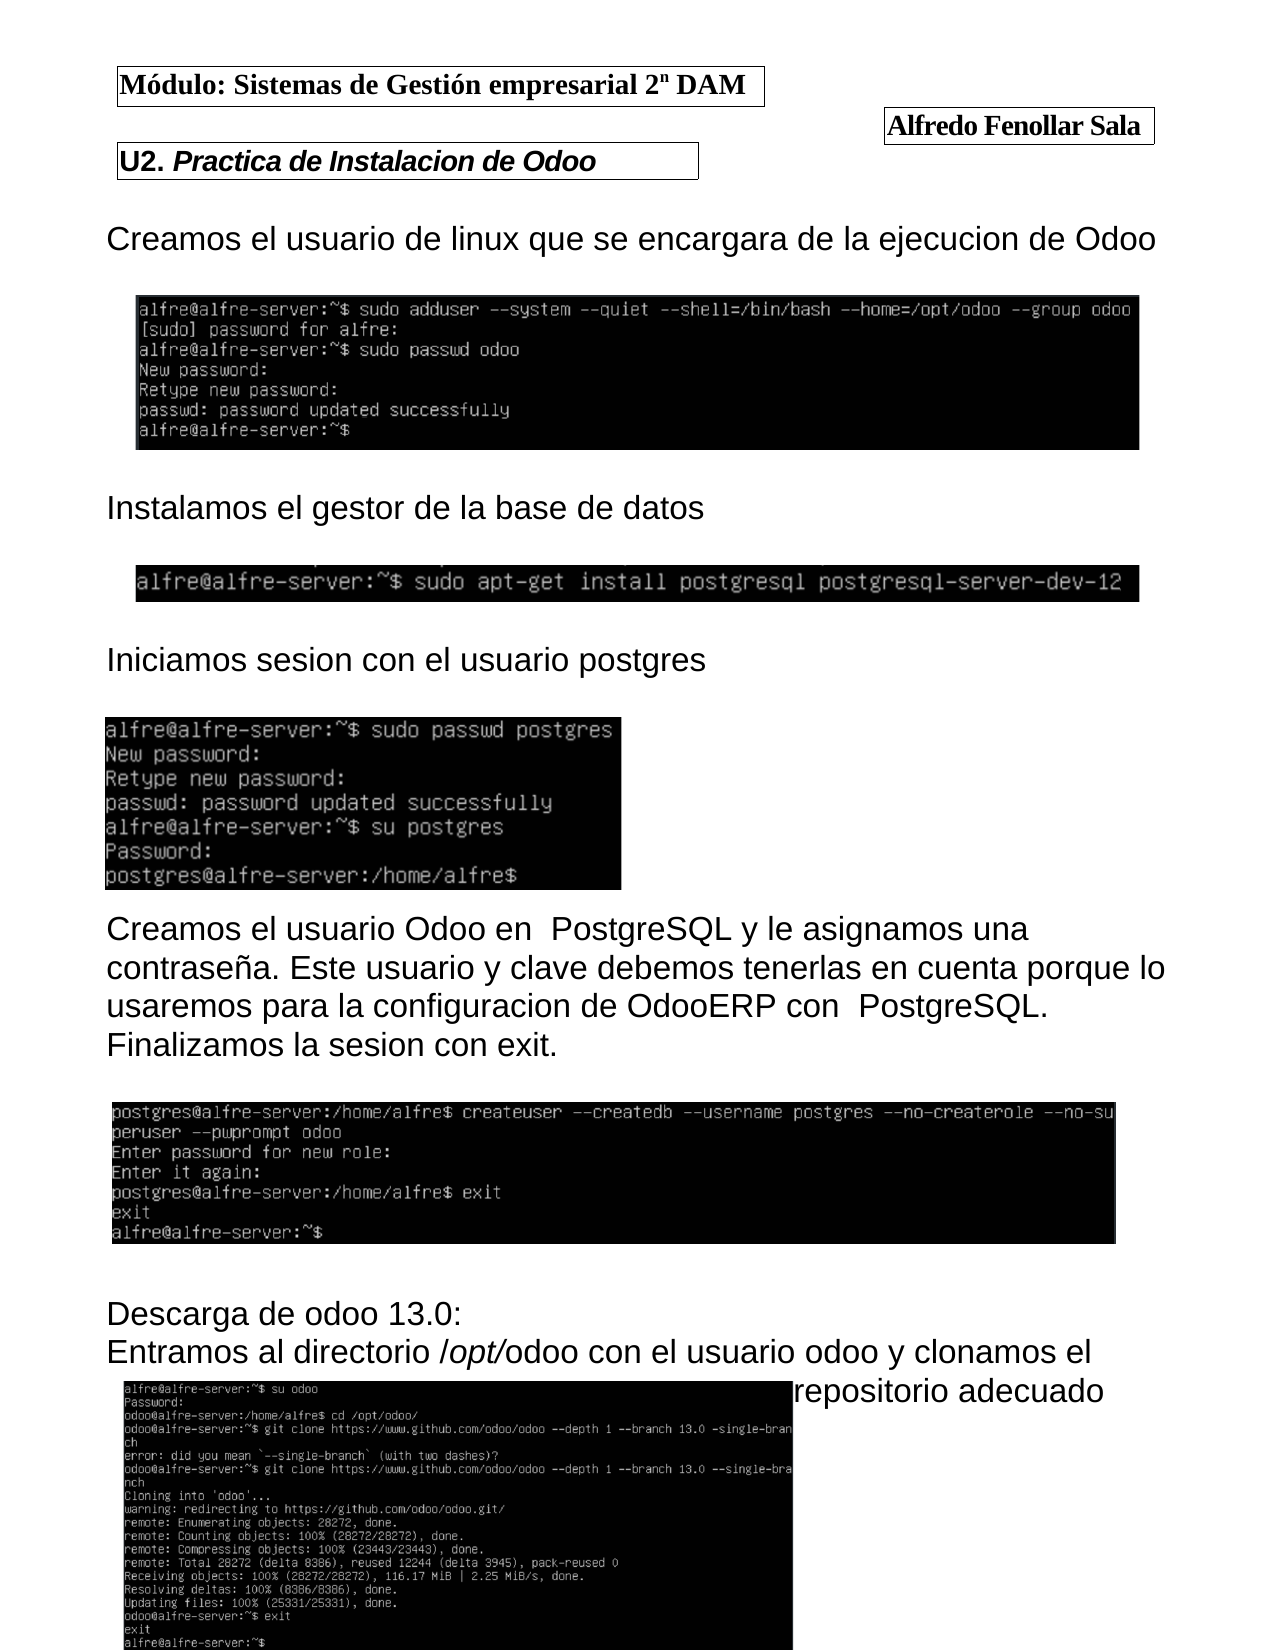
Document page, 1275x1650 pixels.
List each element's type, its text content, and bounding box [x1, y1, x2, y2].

picture [105, 717, 622, 890]
text Creamos el usuario Odoo en PostgreSQL y le asignamos una contraseña. Este usuario y clave debemos tenerlas en cuenta porque lo usaremos para la configuracion de OdooERP con PostgreSQL. [106, 909, 1169, 1025]
text Instalamos el gestor de la base de datos [106, 488, 1169, 527]
picture [135, 295, 1140, 450]
picture [112, 1102, 1116, 1244]
picture [123, 1381, 794, 1650]
picture [135, 565, 1140, 602]
text Entramos al directorio /opt/odoo con el usuario odoo y clonamos el repositorio adecuado [106, 1332, 1169, 1409]
text Finalizamos la sesion con exit. [106, 1025, 1169, 1063]
text Descarga de odoo 13.0: [106, 1294, 1169, 1332]
text Iniciamos sesion con el usuario postgres [106, 640, 1169, 679]
text Creamos el usuario de linux que se encargara de la ejecucion de Odoo [106, 219, 1169, 257]
